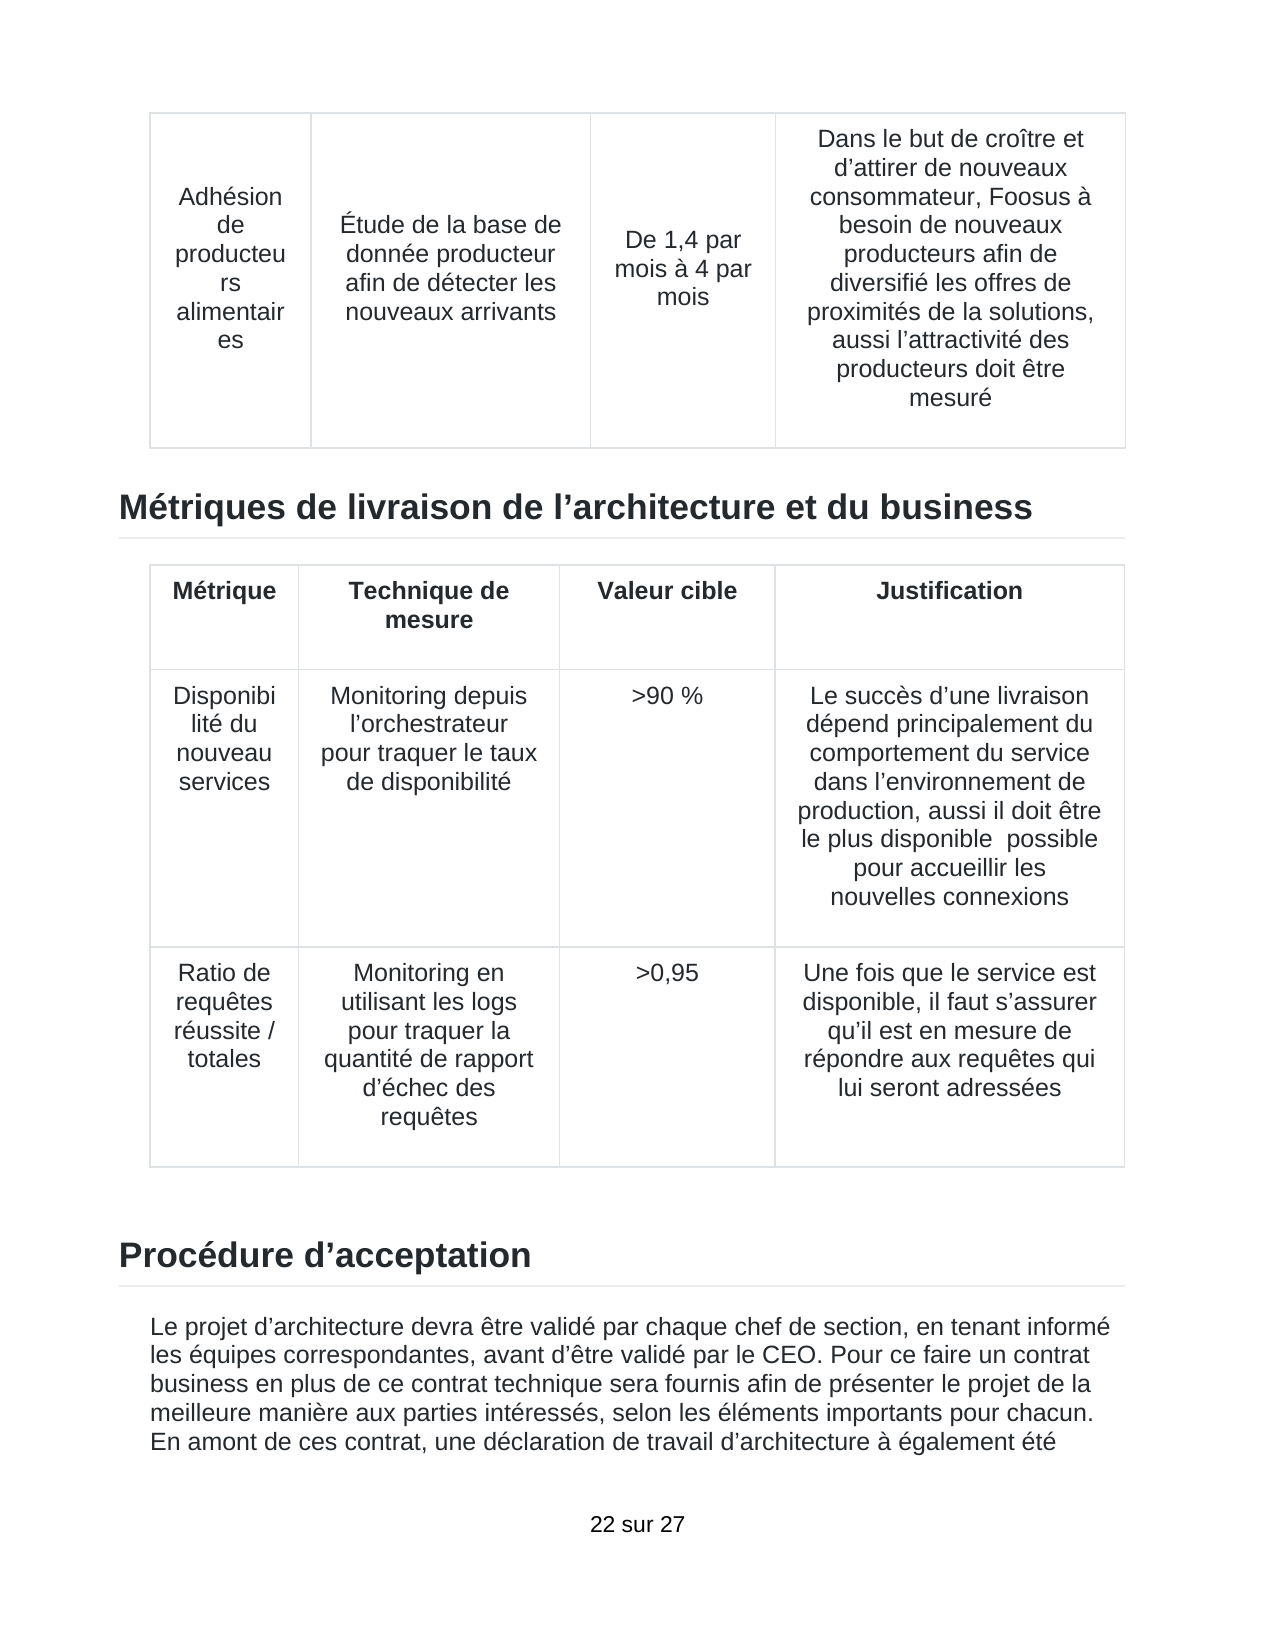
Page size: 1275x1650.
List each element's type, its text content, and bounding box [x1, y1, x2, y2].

table_cell >0,95 [560, 948, 774, 1166]
table_cell Le succès d’une livraison dépend principalement du comportement du service dans l’environnement de production, aussi il doit être le plus disponible possible pour accueillir les nouvelles connexions [776, 670, 1124, 946]
table_header Justification [776, 566, 1124, 669]
table_cell Adhésion de producteurs alimentaires [151, 114, 310, 447]
table_cell Disponibilité du nouveau services [151, 670, 298, 946]
table_cell Monitoring en utilisant les logs pour traquer la quantité de rapport d’échec des requêtes [299, 948, 559, 1166]
subtitle Procédure d’acceptation [119, 1234, 1125, 1285]
table_cell Une fois que le service est disponible, il faut s’assurer qu’il est en mesure de répondre aux requêtes qui lui seront adressées [776, 948, 1124, 1166]
table_cell Étude de la base de donnée producteur afin de détecter les nouveaux arrivants [312, 114, 590, 447]
table_cell Dans le but de croître et d’attirer de nouveaux consommateur, Foosus à besoin de nouveaux producteurs afin de diversifié les offres de proximités de la solutions, aussi l’attractivité des producteurs doit être mesuré [776, 114, 1125, 447]
table_cell De 1,4 par mois à 4 par mois [591, 114, 775, 447]
subtitle Métriques de livraison de l’architecture et du business [119, 486, 1125, 537]
text Le projet d’architecture devra être validé par chaque chef de section, en tenant informé les équipes correspondantes, avant d’être validé par le CEO. Pour ce faire un contrat business en plus de ce contrat technique sera fournis afin de présenter le projet de la meilleure manière aux parties intéressés, selon les éléments importants pour chacun. En amont de ces contrat, une déclaration de travail d’architecture à également été [150, 1312, 1125, 1455]
table_header Métrique [151, 566, 298, 669]
table_header Technique de mesure [299, 566, 559, 669]
table_cell >90 % [560, 670, 774, 946]
table_cell Monitoring depuis l’orchestrateur pour traquer le taux de disponibilité [299, 670, 559, 946]
table_header Valeur cible [560, 566, 774, 669]
table_cell Ratio de requêtes réussite / totales [151, 948, 298, 1166]
